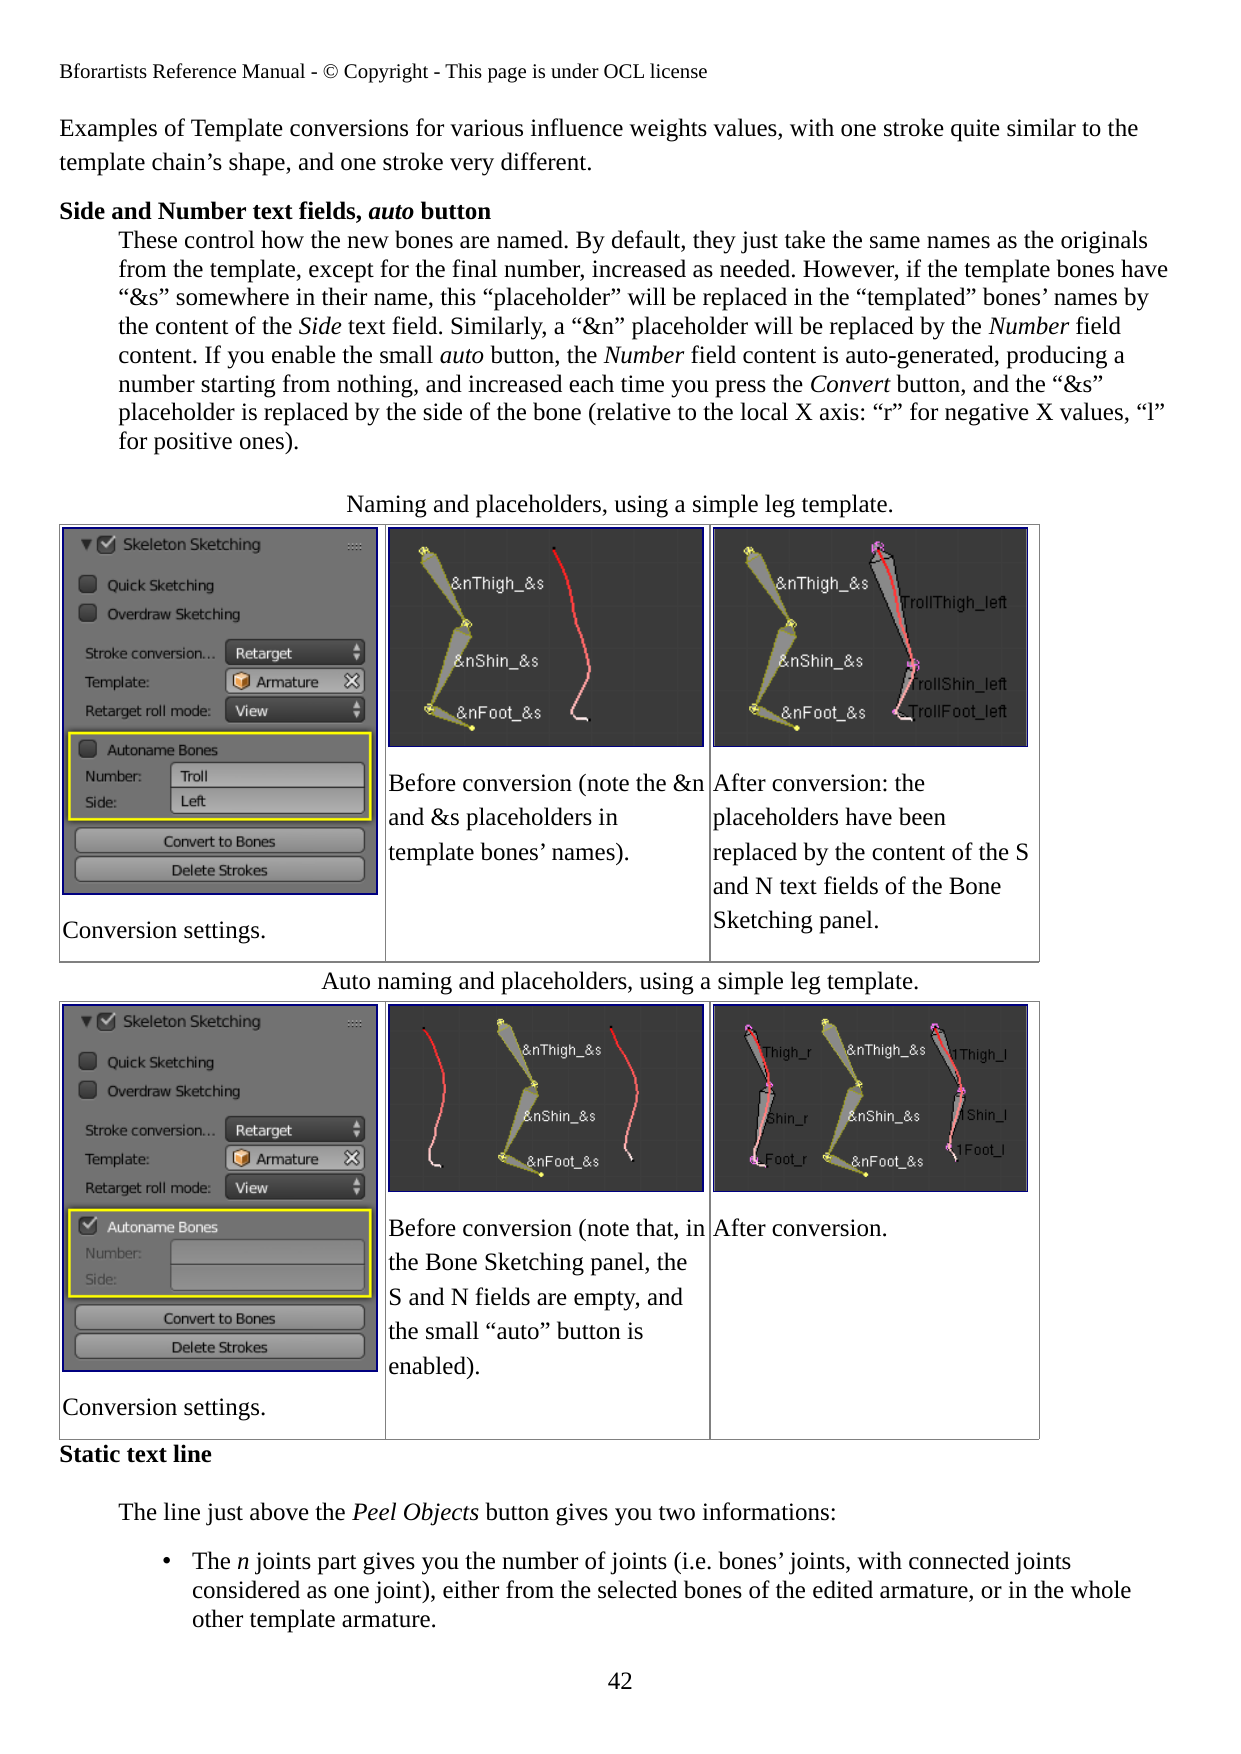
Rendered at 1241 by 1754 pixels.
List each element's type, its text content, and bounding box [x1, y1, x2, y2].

subtitle Side and Number text fields, auto button [59, 196, 1181, 225]
table_header Before conversion (note the &n and &s placeholders in template bones’ names). [386, 525, 709, 961]
picture [390, 529, 702, 746]
table_header Before conversion (note that, in the Bone Sketching panel, the S and N fields are empty, and the small “auto” button is enabled). [386, 1002, 709, 1438]
table_header Conversion settings. [60, 525, 385, 961]
text Examples of Template conversions for various influence weights values, with one stroke quite similar to the template chain’s shape, and one stroke very different. [59, 113, 1181, 176]
table_header After conversion: the placeholders have been replaced by the content of the S and N text fields of the Bone Sketching panel. [711, 525, 1039, 961]
text Naming and placeholders, using a simple leg template. [59, 489, 1181, 518]
picture [714, 1006, 1027, 1191]
picture [64, 1006, 376, 1370]
list The n joints part gives you the number of joints (i.e. bones’ joints, with connected joints considered as one joint), either from the selected bones of the edited armature, or in the whole other template armature. [162, 1546, 1181, 1632]
text The line just above the Peel Objects button gives you two informations: [118, 1497, 1181, 1526]
text Auto naming and placeholders, using a simple leg template. [59, 966, 1181, 995]
table_header After conversion. [711, 1002, 1039, 1438]
picture [390, 1006, 702, 1191]
subtitle Static text line [59, 1439, 1181, 1468]
list These control how the new bones are named. By default, they just take the same names as the originals from the template, except for the final number, increased as needed. However, if the template bones have “&s” somewhere in their name, this “placeholder” will be replaced in the “templated” bones’ names by the content of the Side text field. Similarly, a “&n” placeholder will be replaced by the Number field content. If you enable the small auto button, the Number field content is auto-generated, producing a number starting from nothing, and increased each time you press the Convert button, and the “&s” placeholder is replaced by the side of the bone (relative to the local X axis: “r” for negative X values, “l” for positive ones). [118, 225, 1181, 455]
table_header Conversion settings. [60, 1002, 385, 1438]
picture [714, 529, 1027, 746]
picture [64, 529, 376, 893]
